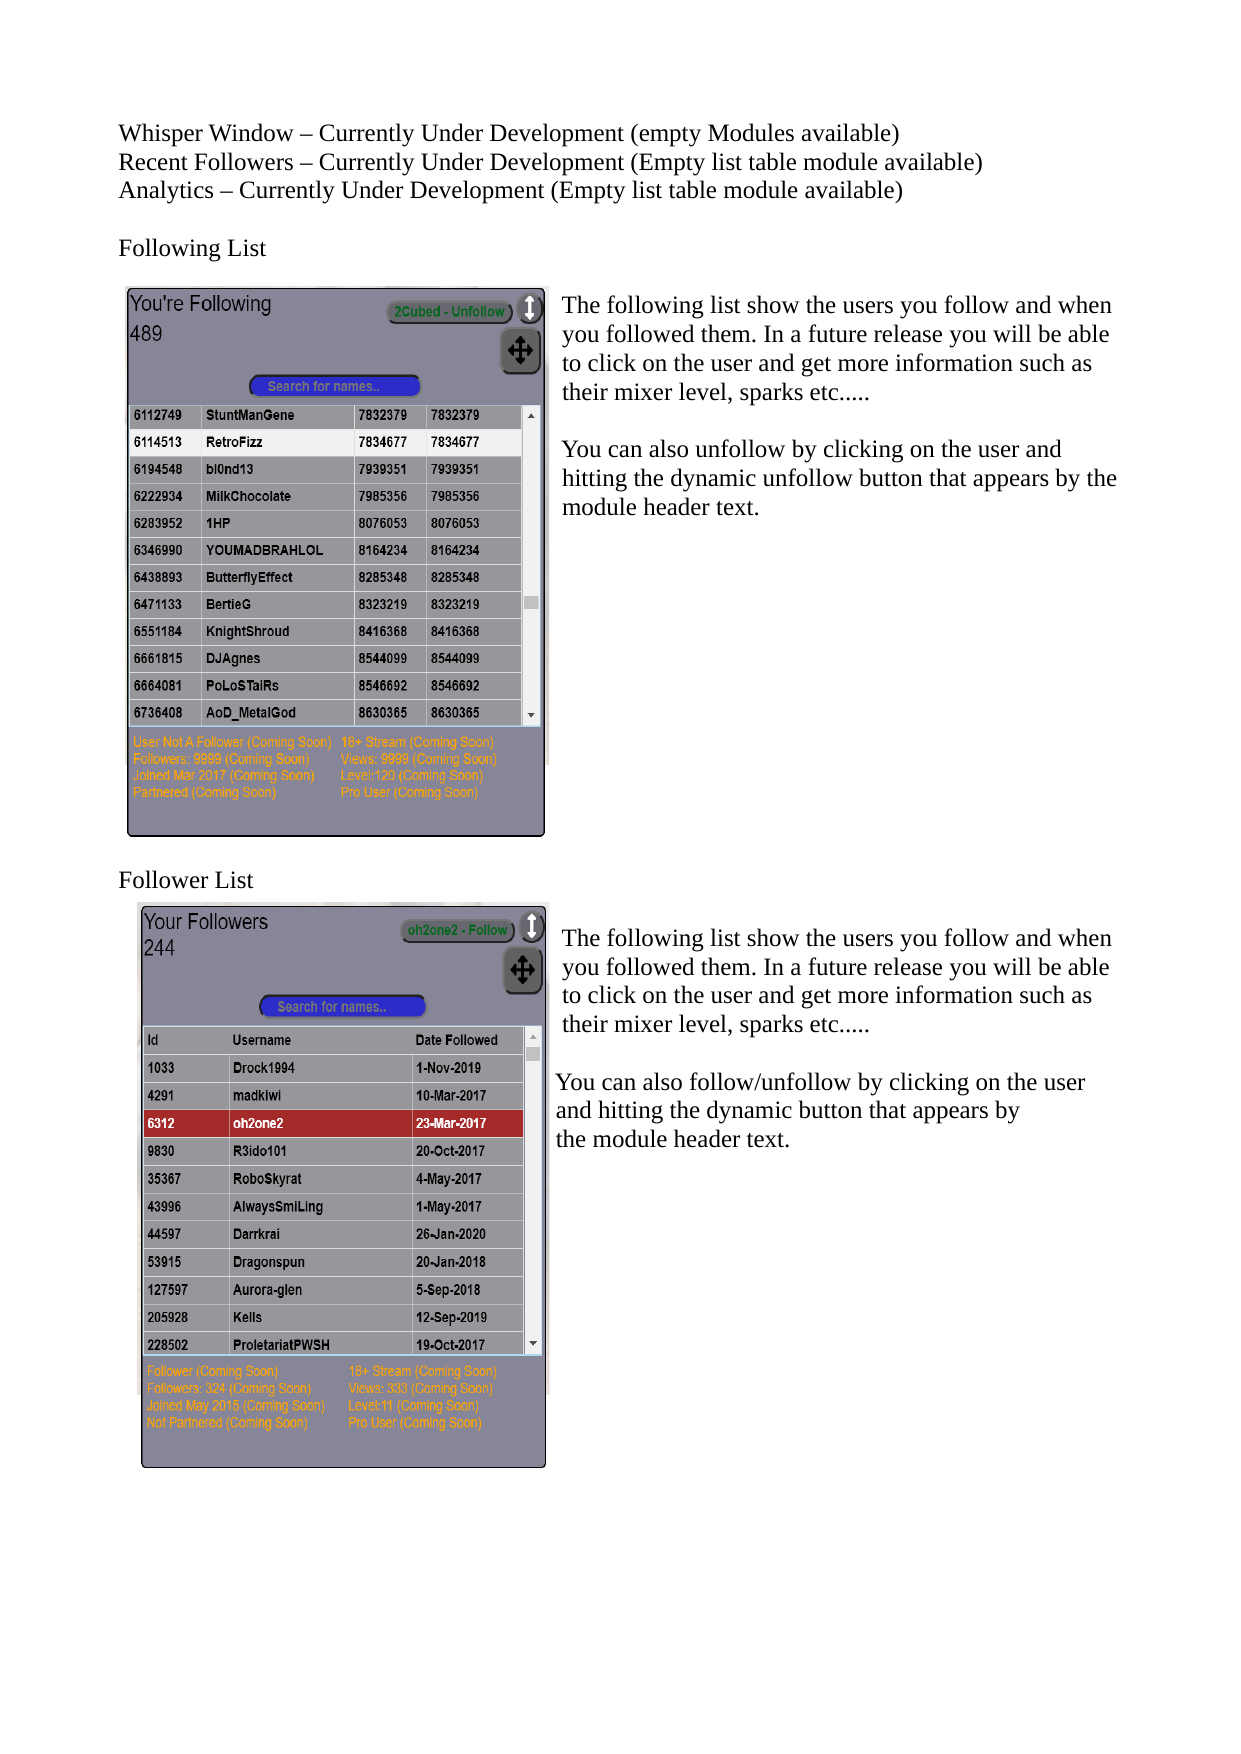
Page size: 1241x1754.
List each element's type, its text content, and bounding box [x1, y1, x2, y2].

picture [137, 902, 550, 1472]
text Whisper Window – Currently Under Development (empty Modules available) [118, 118, 1122, 147]
text Analytics – Currently Under Development (Empty list table module available) [118, 176, 1122, 204]
text the module header text. [550, 1124, 1122, 1153]
text you followed them. In a future release you will be able [550, 319, 1122, 348]
text You can also unfollow by clicking on the user and [550, 434, 1122, 463]
text hitting the dynamic unfollow button that appears by the [550, 463, 1122, 492]
text their mixer level, sparks etc..... [550, 1009, 1122, 1038]
text Follower List [118, 866, 1122, 894]
text Following List [118, 233, 1122, 262]
text [118, 1124, 137, 1153]
text you followed them. In a future release you will be able [550, 952, 1122, 981]
text The following list show the users you follow and when [550, 291, 1122, 319]
text The following list show the users you follow and when [550, 923, 1122, 952]
text Recent Followers – Currently Under Development (Empty list table module available) [118, 147, 1122, 176]
text to click on the user and get more information such as [550, 348, 1122, 377]
picture [124, 286, 550, 838]
text to click on the user and get more information such as [550, 981, 1122, 1009]
text module header text. [550, 492, 1122, 521]
text their mixer level, sparks etc..... [550, 377, 1122, 406]
text You can also follow/unfollow by clicking on the user [550, 1067, 1122, 1096]
text and hitting the dynamic button that appears by [550, 1096, 1122, 1124]
